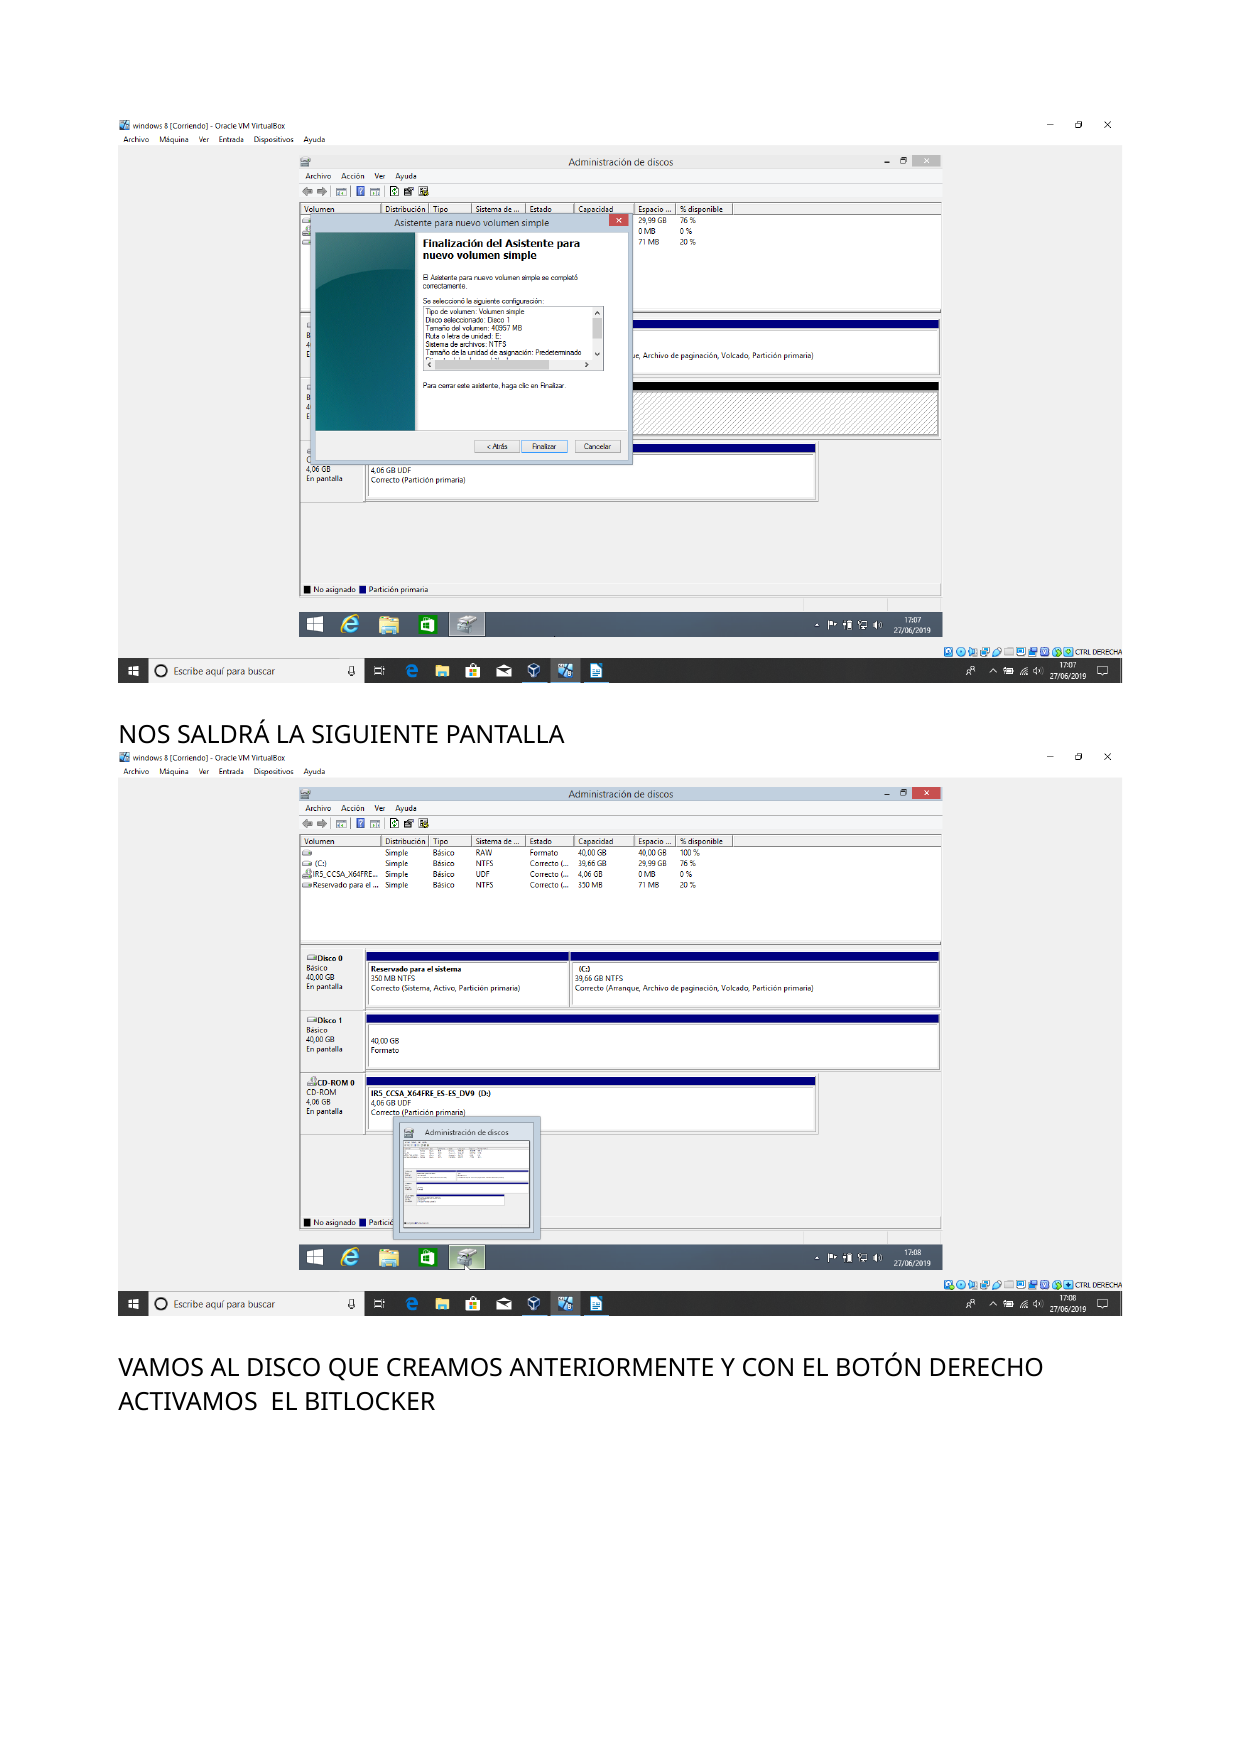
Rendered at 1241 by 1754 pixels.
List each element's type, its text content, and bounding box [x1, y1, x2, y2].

picture [118, 751, 1123, 1316]
picture [118, 118, 1123, 683]
text NOS SALDRÁ LA SIGUIENTE PANTALLA [118, 717, 1122, 751]
text VAMOS AL DISCO QUE CREAMOS ANTERIORMENTE Y CON EL BOTÓN DERECHO ACTIVAMOS EL BITLOCKER [118, 1350, 1122, 1418]
